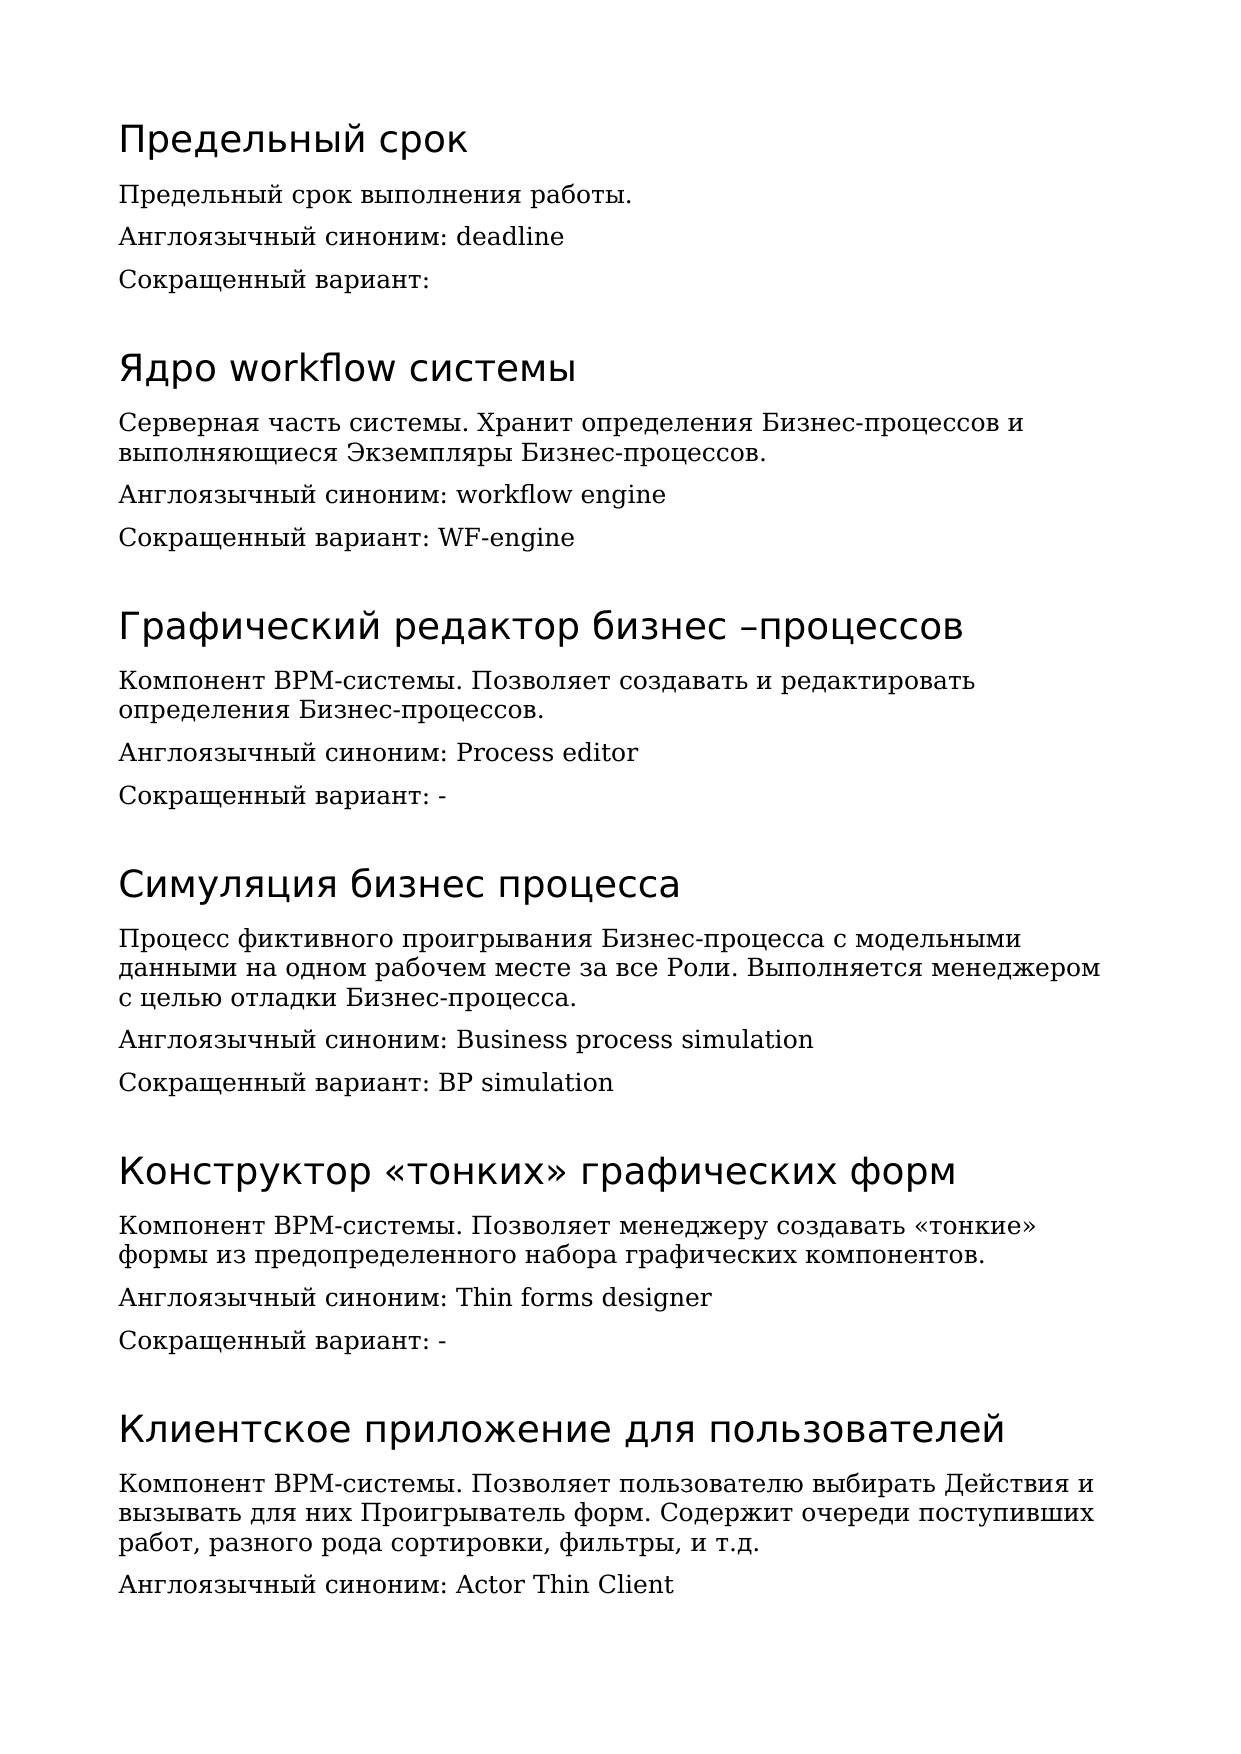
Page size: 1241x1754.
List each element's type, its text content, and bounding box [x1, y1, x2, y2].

subtitle Симуляция бизнес процесса [118, 863, 1122, 906]
subtitle Ядро workflow системы [118, 347, 1122, 391]
text Англоязычный синоним: deadline [118, 222, 1122, 252]
text Компонент BPM-системы. Позволяет создавать и редактировать определения Бизнес-процессов. [118, 666, 1122, 725]
subtitle Предельный срок [118, 118, 1122, 162]
text Англоязычный синоним: Thin forms designer [118, 1283, 1122, 1312]
text Компонент BPM-системы. Позволяет менеджеру создавать «тонкие» формы из предопределенного набора графических компонентов. [118, 1211, 1122, 1270]
subtitle Графический редактор бизнес –процессов [118, 605, 1122, 648]
subtitle Клиентское приложение для пользователей [118, 1408, 1122, 1451]
text Сокращенный вариант: BP simulation [118, 1068, 1122, 1097]
text Процесс фиктивного проигрывания Бизнес-процесса с модельными данными на одном рабочем месте за все Роли. Выполняется менеджером с целью отладки Бизнес-процесса. [118, 924, 1122, 1012]
text Англоязычный синоним: Business process simulation [118, 1025, 1122, 1054]
text Предельный срок выполнения работы. [118, 180, 1122, 209]
text Сокращенный вариант: WF-engine [118, 523, 1122, 552]
text Компонент BPM-системы. Позволяет пользователю выбирать Действия и вызывать для них Проигрыватель форм. Содержит очереди поступивших работ, разного рода сортировки, фильтры, и т.д. [118, 1469, 1122, 1557]
text Сокращенный вариант: - [118, 781, 1122, 810]
text Сокращенный вариант: [118, 265, 1122, 294]
text Сокращенный вариант: - [118, 1326, 1122, 1355]
text Англоязычный синоним: Actor Thin Client [118, 1570, 1122, 1599]
text Англоязычный синоним: Process editor [118, 738, 1122, 767]
subtitle Конструктор «тонких» графических форм [118, 1150, 1122, 1193]
text Англоязычный синоним: workflow engine [118, 480, 1122, 509]
text Серверная часть системы. Хранит определения Бизнес-процессов и выполняющиеся Экземпляры Бизнес-процессов. [118, 408, 1122, 467]
